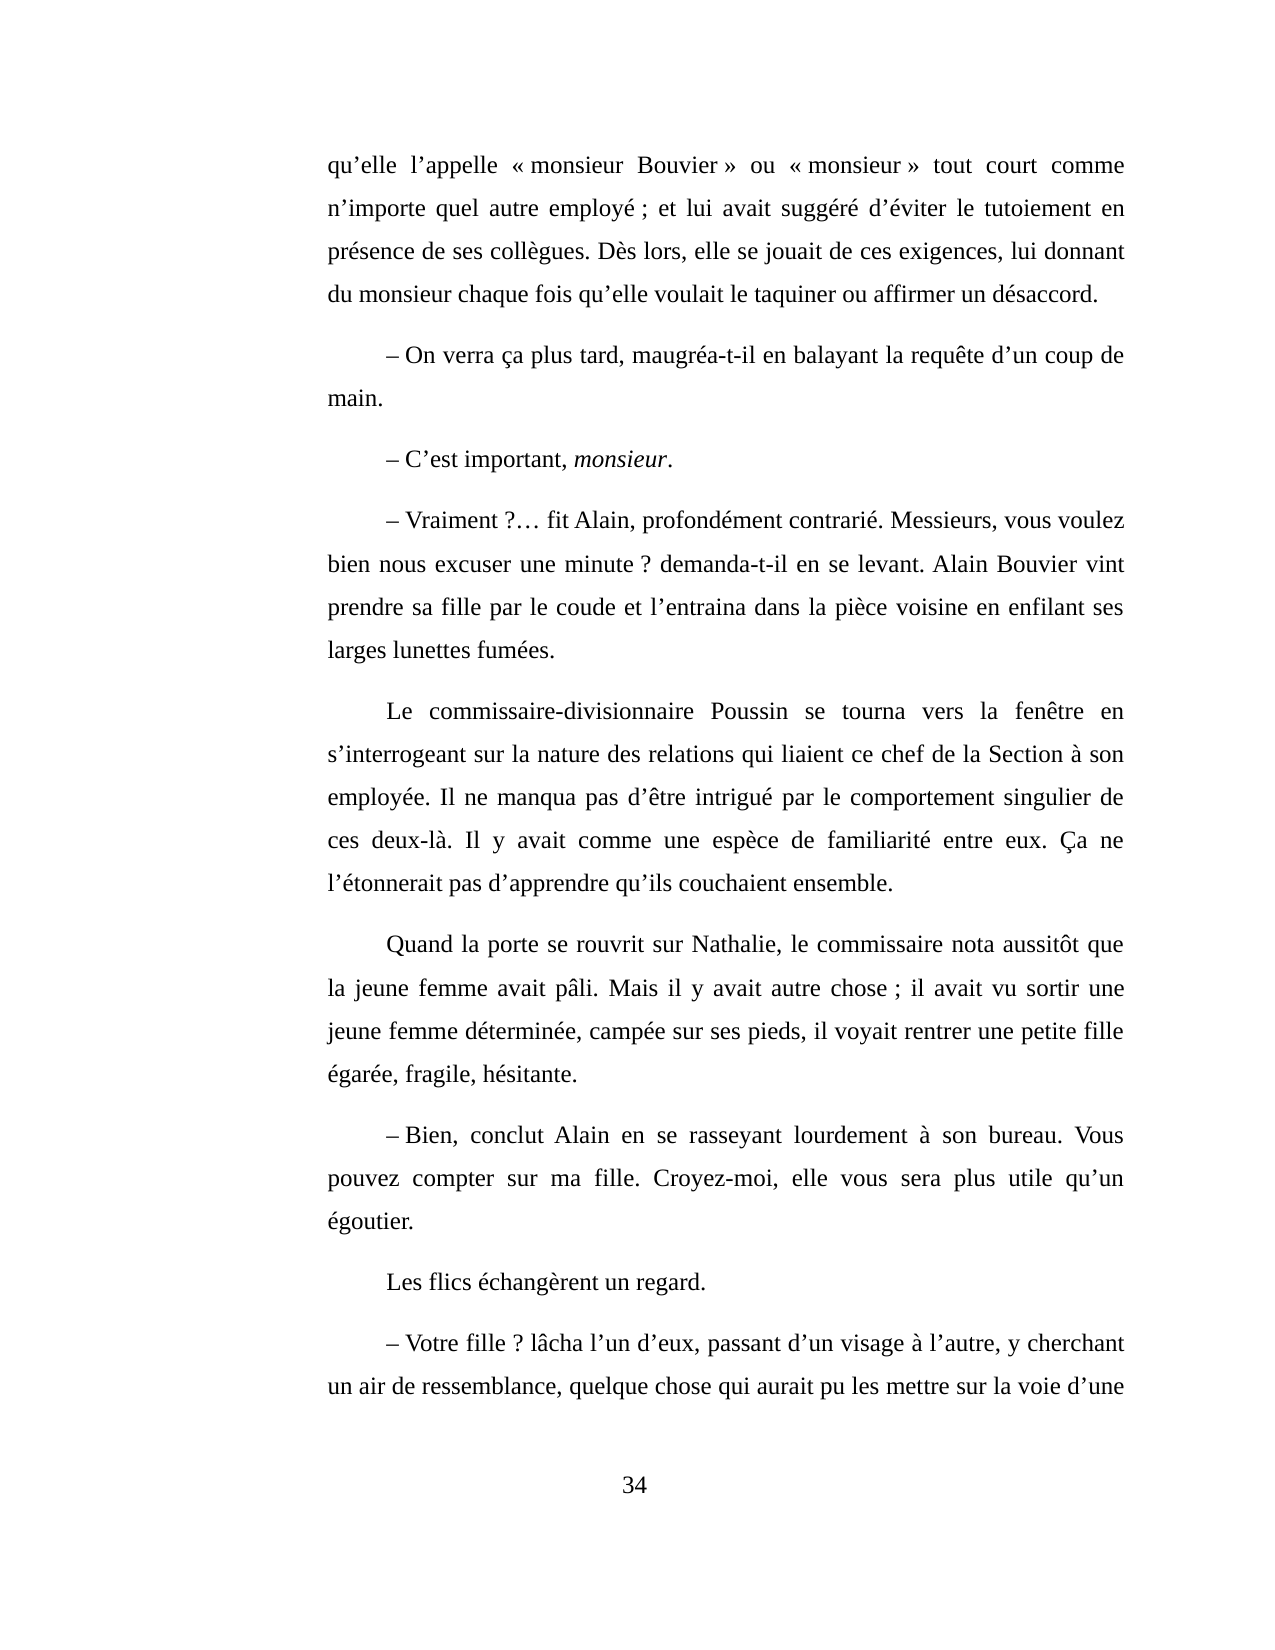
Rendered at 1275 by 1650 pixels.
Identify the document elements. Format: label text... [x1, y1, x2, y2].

text Les flics échangèrent un regard. [327, 1267, 1125, 1296]
text Quand la porte se rouvrit sur Nathalie, le commissaire nota aussitôt que la jeune femme avait pâli. Mais il y avait autre chose ; il avait vu sortir une jeune femme déterminée, campée sur ses pieds, il voyait rentrer une petite fille égarée, fragile, hésitante. [327, 929, 1125, 1088]
text – On verra ça plus tard, maugréa-t-il en balayant la requête d’un coup de main. [327, 340, 1125, 412]
text – Vraiment ?… fit Alain, profondément contrarié. Messieurs, vous voulez bien nous excuser une minute ? demanda-t-il en se levant. Alain Bouvier vint prendre sa fille par le coude et l’entraina dans la pièce voisine en enfilant ses larges lunettes fumées. [327, 506, 1125, 664]
text – Bien, conclut Alain en se rasseyant lourdement à son bureau. Vous pouvez compter sur ma fille. Croyez-moi, elle vous sera plus utile qu’un égoutier. [327, 1120, 1125, 1235]
text qu’elle l’appelle « monsieur Bouvier » ou « monsieur » tout court comme n’importe quel autre employé ; et lui avait suggéré d’éviter le tutoiement en présence de ses collègues. Dès lors, elle se jouait de ces exigences, lui donnant du monsieur chaque fois qu’elle voulait le taquiner ou affirmer un désaccord. [327, 150, 1125, 308]
text – Votre fille ? lâcha l’un d’eux, passant d’un visage à l’autre, y cherchant un air de ressemblance, quelque chose qui aurait pu les mettre sur la voie d’une [327, 1328, 1125, 1400]
text Le commissaire-divisionnaire Poussin se tourna vers la fenêtre en s’interrogeant sur la nature des relations qui liaient ce chef de la Section à son employée. Il ne manqua pas d’être intrigué par le comportement singulier de ces deux-là. Il y avait comme une espèce de familiarité entre eux. Ça ne l’étonnerait pas d’apprendre qu’ils couchaient ensemble. [327, 696, 1125, 897]
text – C’est important, monsieur. [327, 444, 1125, 473]
